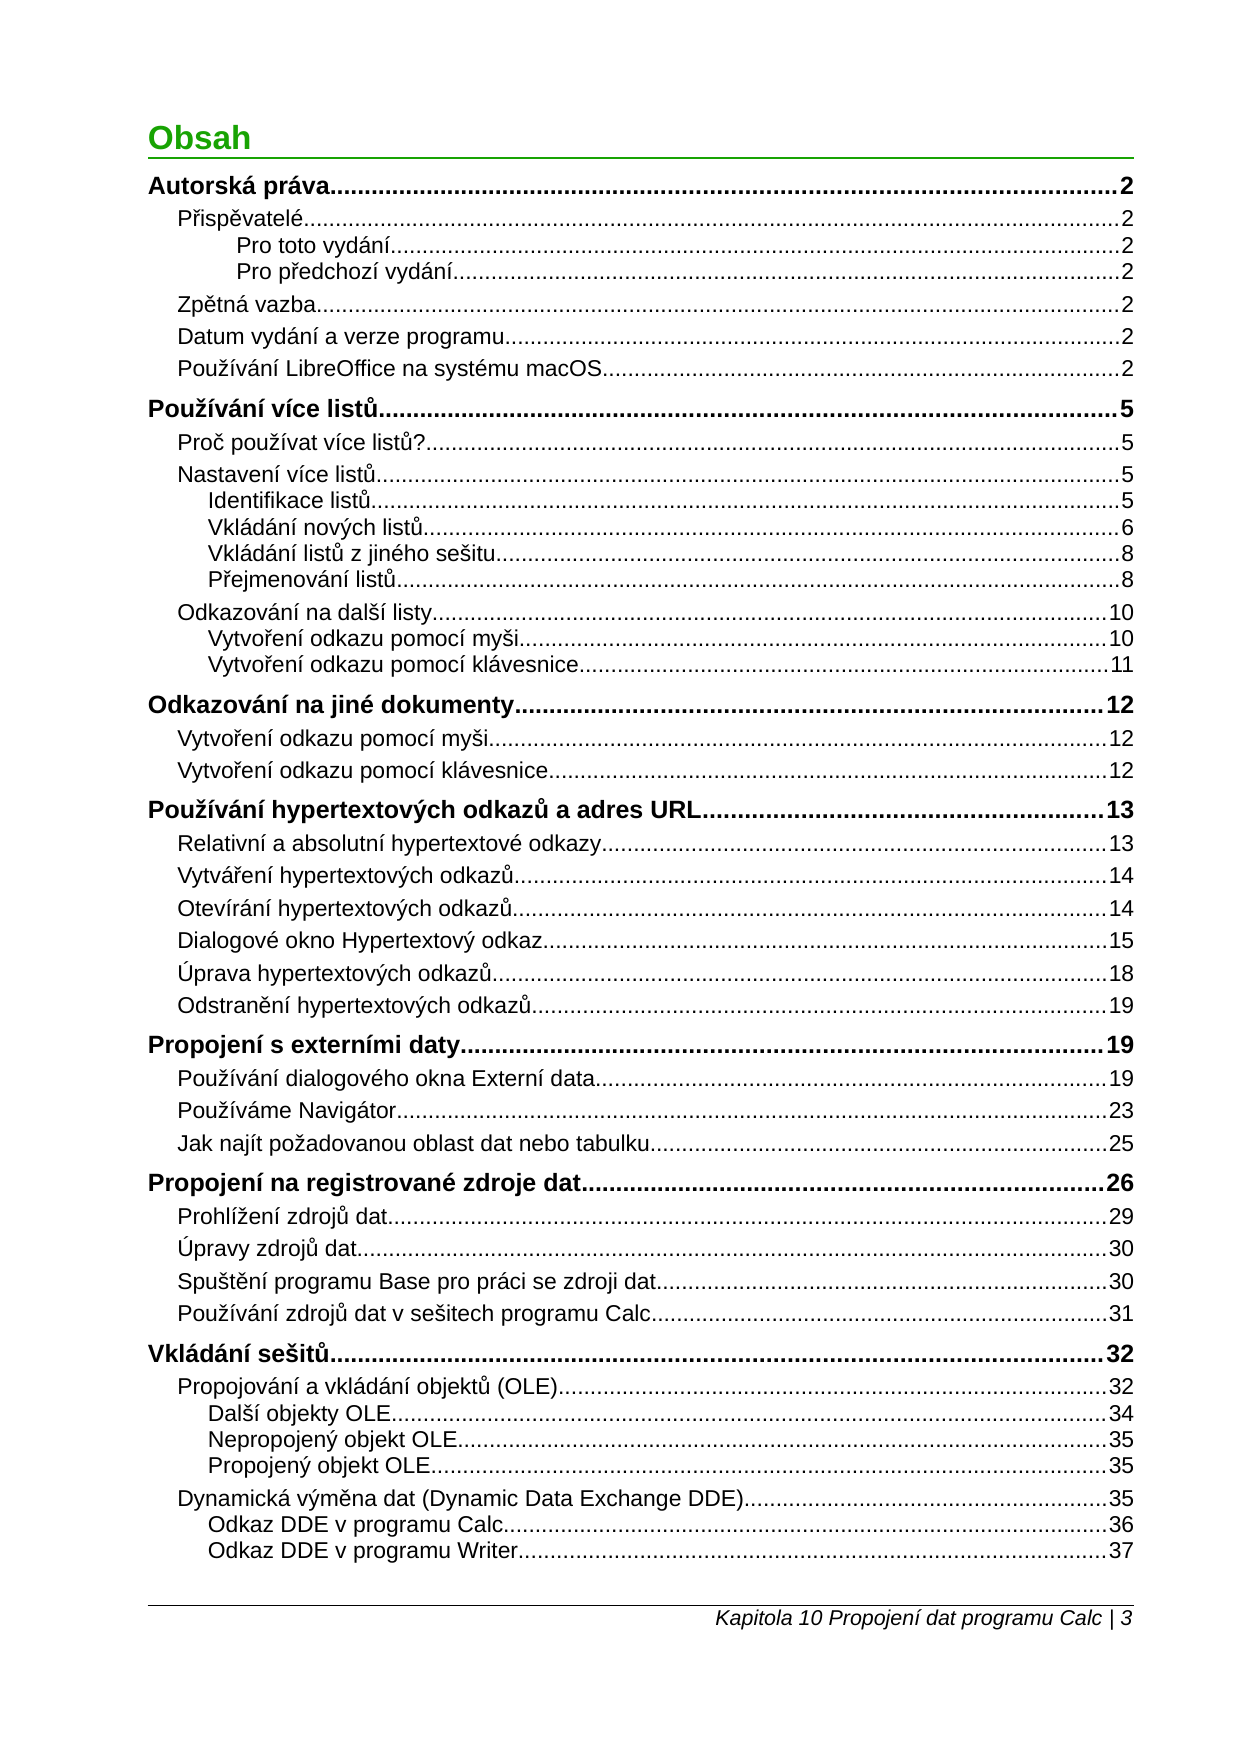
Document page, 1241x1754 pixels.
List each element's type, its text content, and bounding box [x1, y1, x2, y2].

text Vkládání sešitů 32 [148, 1338, 1134, 1367]
text Vkládání nových listů 6 [208, 513, 1134, 540]
text Vytvoření odkazu pomocí myši 10 [208, 625, 1134, 651]
text Propojený objekt OLE 35 [208, 1452, 1134, 1479]
text Datum vydání a verze programu 2 [177, 323, 1134, 349]
text Dynamická výměna dat (Dynamic Data Exchange DDE) 35 [177, 1485, 1134, 1511]
text Zpětná vazba 2 [177, 291, 1134, 317]
text Vytvoření odkazu pomocí myši 12 [177, 724, 1134, 751]
text Další objekty OLE 34 [208, 1400, 1134, 1426]
text Odkaz DDE v programu Calc 36 [208, 1511, 1134, 1537]
text Otevírání hypertextových odkazů 14 [177, 895, 1134, 921]
text Spuštění programu Base pro práci se zdroji dat 30 [177, 1268, 1134, 1294]
text Propojení s externími daty 19 [148, 1030, 1134, 1059]
text Používání LibreOffice na systému macOS 2 [177, 355, 1134, 382]
text Relativní a absolutní hypertextové odkazy 13 [177, 830, 1134, 856]
text Vytváření hypertextových odkazů 14 [177, 862, 1134, 889]
text Pro toto vydání 2 [236, 232, 1134, 258]
text Přispěvatelé 2 [177, 205, 1134, 232]
text Vytvoření odkazu pomocí klávesnice 11 [208, 651, 1134, 678]
text Nepropojený objekt OLE 35 [208, 1426, 1134, 1452]
subtitle Obsah [148, 118, 1134, 157]
text Používání více listů 5 [148, 394, 1134, 422]
text Přejmenování listů 8 [208, 566, 1134, 593]
text Vkládání listů z jiného sešitu 8 [208, 540, 1134, 566]
text Odstranění hypertextových odkazů 19 [177, 992, 1134, 1018]
text Prohlížení zdrojů dat 29 [177, 1203, 1134, 1229]
text Identifikace listů 5 [208, 487, 1134, 513]
text Používání hypertextových odkazů a adres URL 13 [148, 795, 1134, 824]
text Dialogové okno Hypertextový odkaz 15 [177, 927, 1134, 953]
text Propojování a vkládání objektů (OLE) 32 [177, 1373, 1134, 1400]
text Používání dialogového okna Externí data 19 [177, 1065, 1134, 1091]
text Odkaz DDE v programu Writer 37 [208, 1537, 1134, 1564]
text Úprava hypertextových odkazů 18 [177, 959, 1134, 986]
text Propojení na registrované zdroje dat 26 [148, 1168, 1134, 1197]
text Používáme Navigátor 23 [177, 1097, 1134, 1124]
text Nastavení více listů 5 [177, 461, 1134, 487]
text Odkazování na další listy 10 [177, 599, 1134, 625]
text Autorská práva 2 [148, 171, 1134, 199]
text Vytvoření odkazu pomocí klávesnice 12 [177, 757, 1134, 783]
text Úpravy zdrojů dat 30 [177, 1235, 1134, 1262]
text Odkazování na jiné dokumenty 12 [148, 690, 1134, 718]
text Používání zdrojů dat v sešitech programu Calc 31 [177, 1300, 1134, 1327]
text Jak najít požadovanou oblast dat nebo tabulku 25 [177, 1130, 1134, 1156]
text Pro předchozí vydání 2 [236, 258, 1134, 284]
text Proč používat více listů? 5 [177, 428, 1134, 455]
